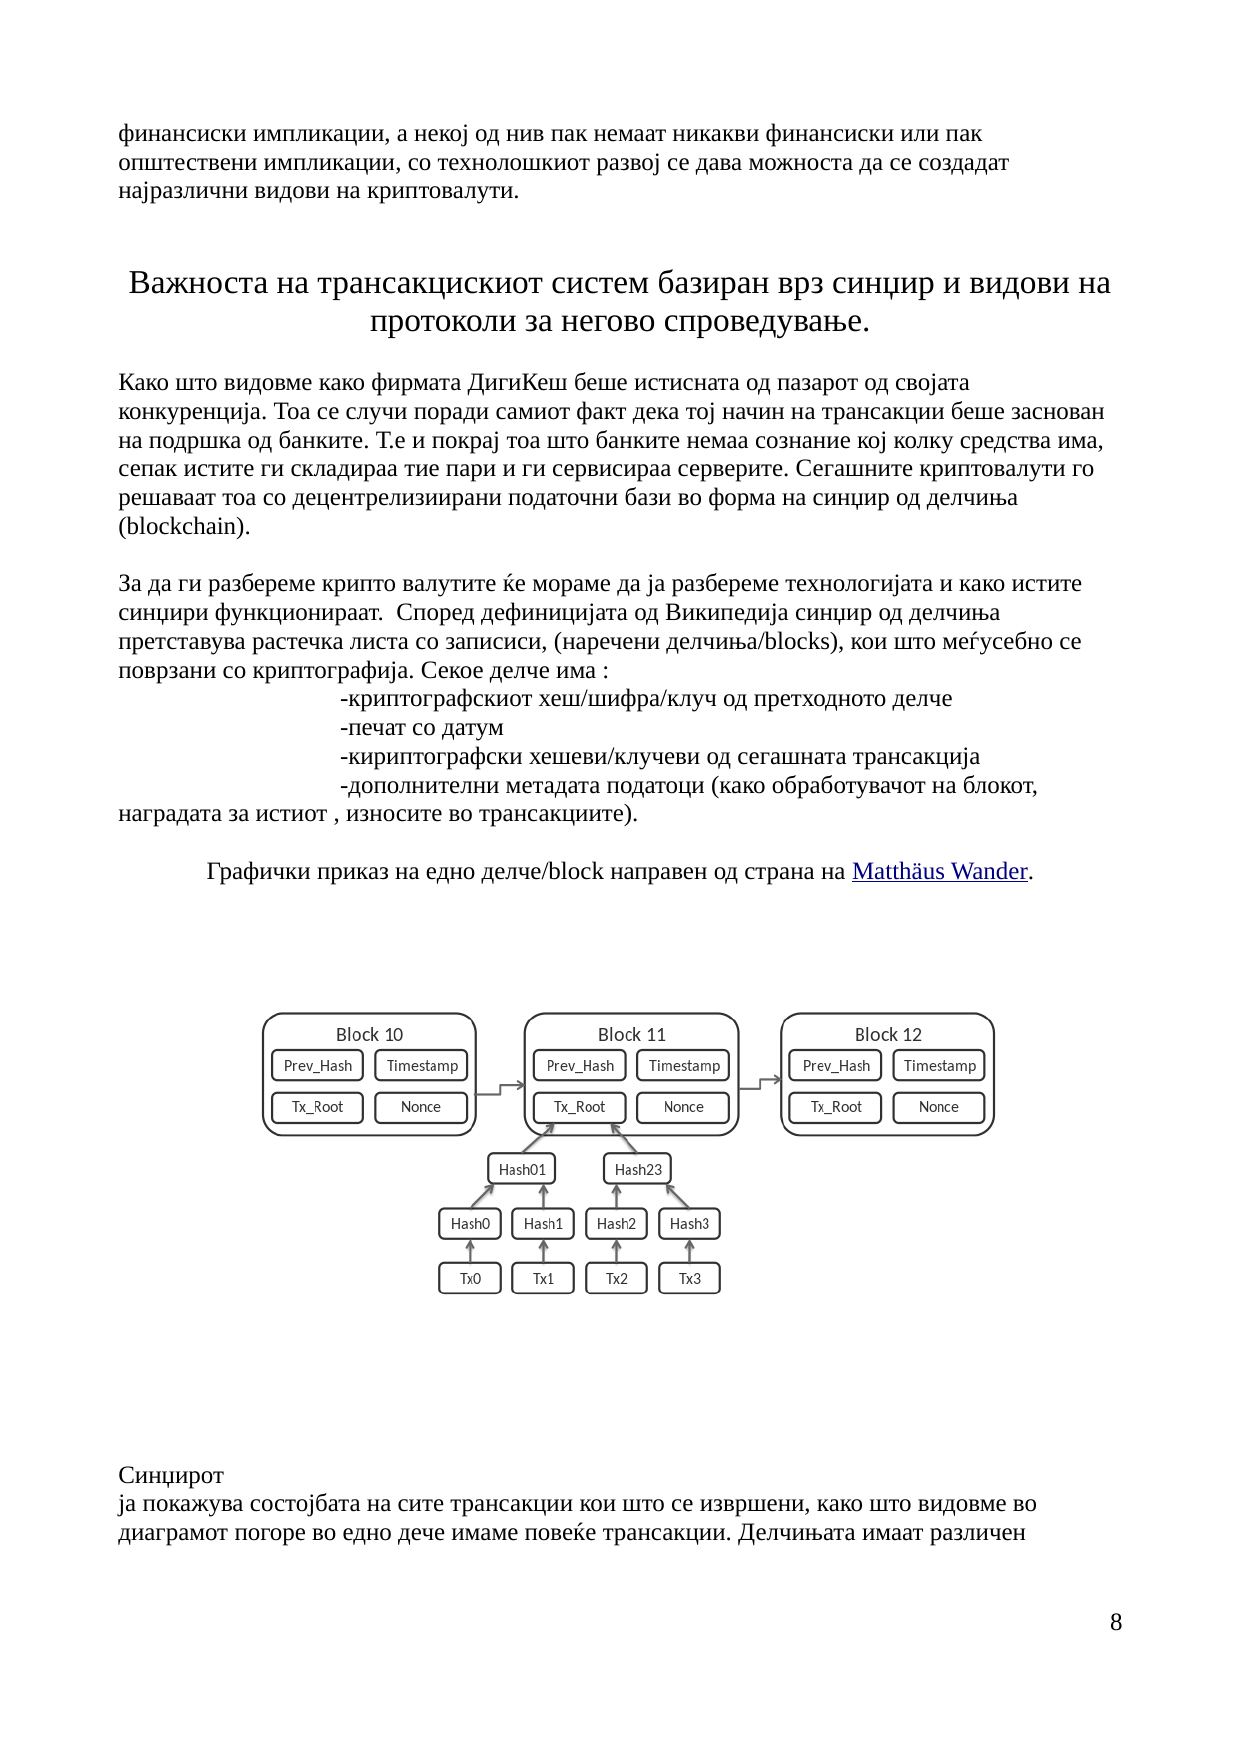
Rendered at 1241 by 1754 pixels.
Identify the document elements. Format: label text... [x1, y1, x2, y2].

text За да ги разбереме крипто валутите ќе мораме да ја разбереме технологијата и како истите синџири функционираат. Според дефиницијата од Википедија синџир од делчиња претставува растечка листа со записиси, (наречени делчиња/blocks), кои што меѓусебно се поврзани со криптографија. Секое делче има : [118, 568, 1122, 683]
text -криптографскиот хеш/шифра/клуч од претходното делче [118, 683, 1122, 712]
text -кириптографски хешеви/клучеви од сегашната трансакција [118, 741, 1122, 770]
text финансиски импликации, а некој од нив пак немаат никакви финансиски или пак општествени импликации, со технолошкиот развој се дава можноста да се создадат најразлични видови на криптовалути. [118, 118, 1122, 204]
text -печат со датум [118, 712, 1122, 741]
text -дополнителни метадата податоци (како обработувачот на блокот, наградата за истиот , износите во трансакциите). [118, 770, 1122, 827]
text Важноста на трансакцискиот систем базиран врз синџир и видови на протоколи за негово спроведување. [118, 262, 1122, 338]
text Синџирот ја покажува состојбата на сите трансакции кои што се извршени, како што видовме во диаграмот погоре во едно дече имаме повеќе трансакции. Делчињата имаат различен [118, 1460, 1122, 1546]
text Како што видовме како фирмата ДигиКеш беше истисната од пазарот од својата конкуренција. Тоа се случи поради самиот факт дека тој начин на трансакции беше заснован на подршка од банките. Т.е и покрај тоа што банките немаа сознание кој колку средства има, сепак истите ги складираа тие пари и ги сервисираа серверите. Сегашните криптовалути го решаваат тоа со децентрелизиирани податочни бази во форма на синџир од делчиња (blockchain). [118, 367, 1122, 540]
text Графички приказ на едно делче/block направен од страна на Matthäus Wander. [118, 856, 1122, 885]
picture [238, 903, 1018, 1488]
